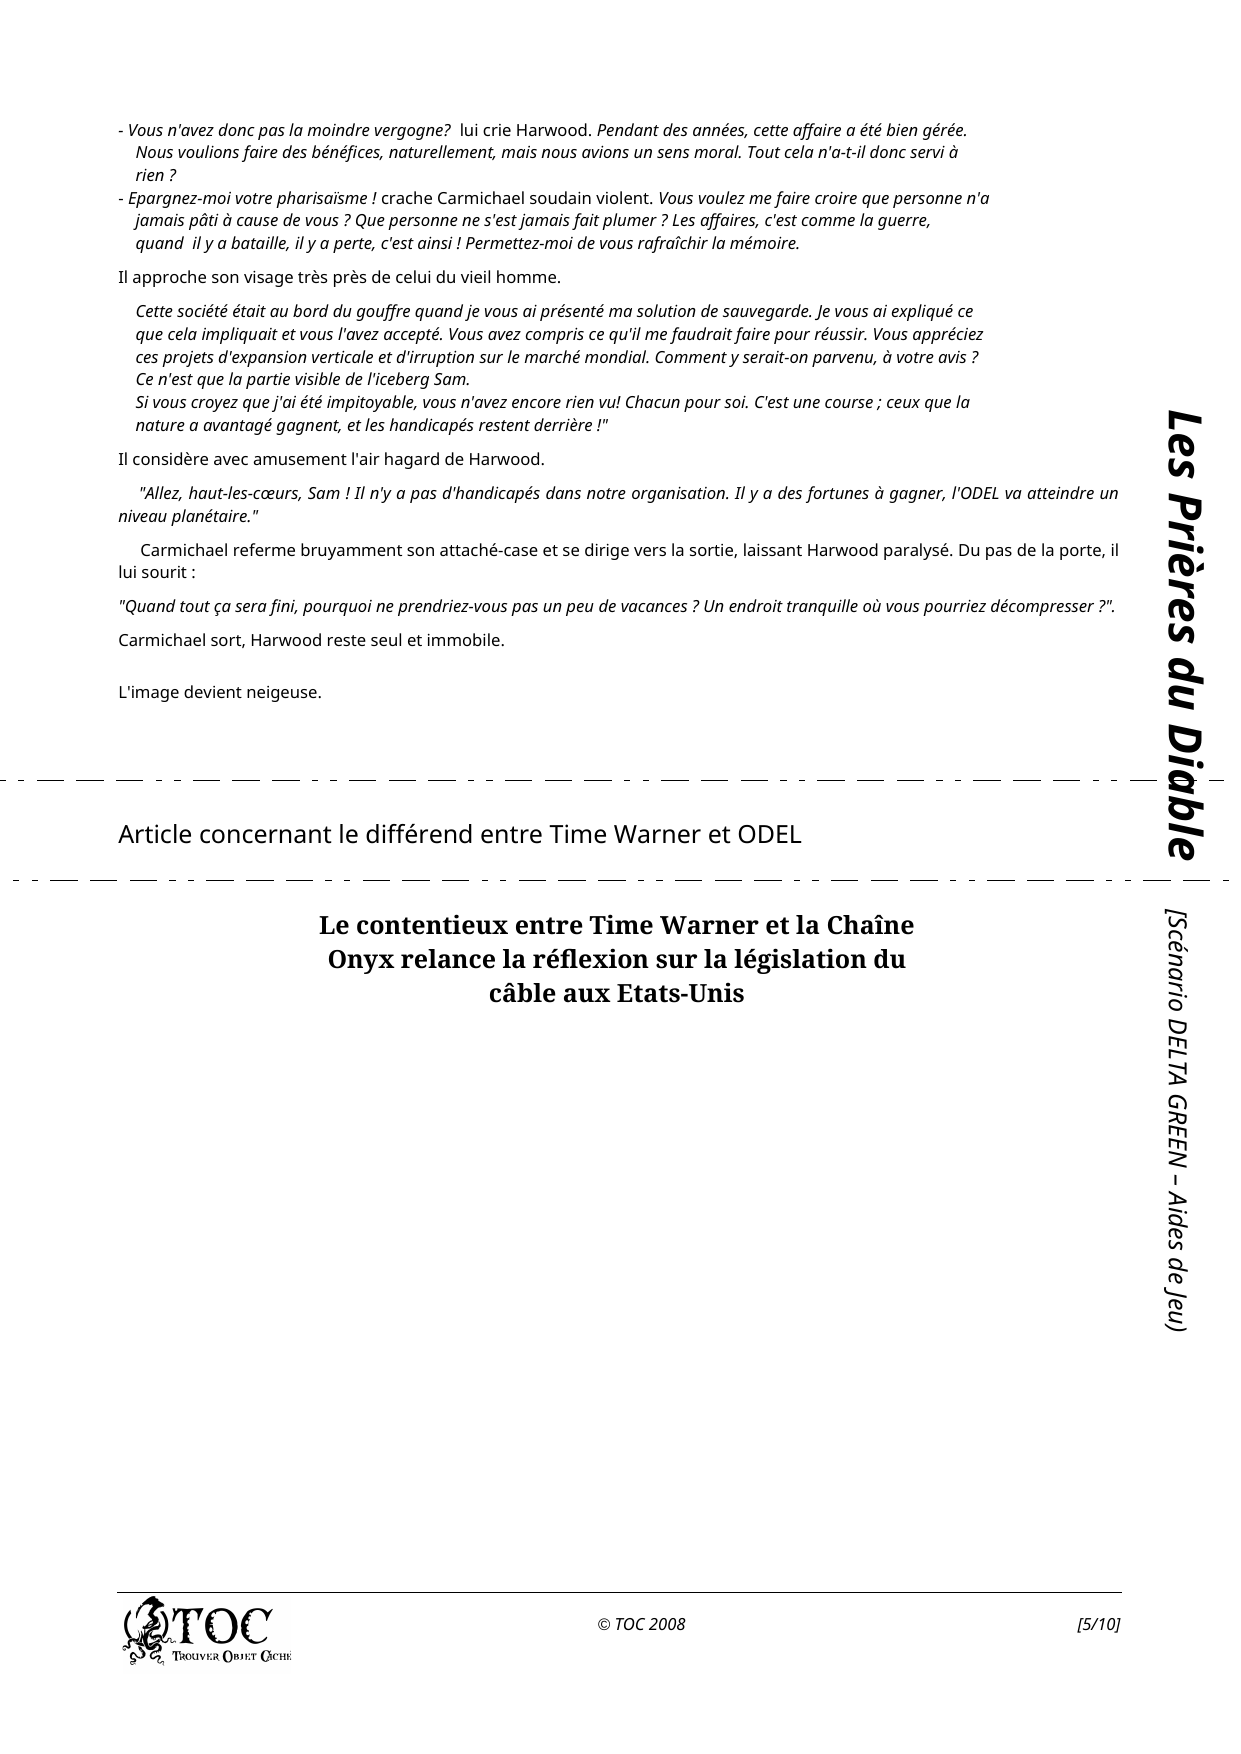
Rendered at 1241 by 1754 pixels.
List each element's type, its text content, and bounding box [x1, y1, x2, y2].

text Nous voulions faire des bénéfices, naturellement, mais nous avions un sens moral. Tout cela n'a-t-il donc servi à [118, 141, 1122, 163]
text Carmichael sort, Harwood reste seul et immobile. [118, 629, 1122, 652]
text jamais pâti à cause de vous ? Que personne ne s'est jamais fait plumer ? Les affaires, c'est comme la guerre, [118, 209, 1122, 232]
text que cela impliquait et vous l'avez accepté. Vous avez compris ce qu'il me faudrait faire pour réussir. Vous appréciez [118, 322, 1122, 345]
text câble aux Etats-Unis [118, 976, 1122, 1009]
text rien ? [118, 163, 1122, 186]
text "Allez, haut-les-cœurs, Sam ! Il n'y a pas d'handicapés dans notre organisation. Il y a des fortunes à gagner, l'ODEL va atteindre un niveau planétaire." [118, 481, 1122, 527]
text Il considère avec amusement l'air hagard de Harwood. [118, 447, 1122, 470]
text "Quand tout ça sera fini, pourquoi ne prendriez-vous pas un peu de vacances ? Un endroit tranquille où vous pourriez décompresser ?". [118, 595, 1122, 618]
picture [122, 1596, 292, 1674]
text Article concernant le différend entre Time Warner et ODEL [118, 816, 1122, 851]
text nature a avantagé gagnent, et les handicapés restent derrière !" [118, 413, 1122, 436]
text Il approche son visage très près de celui du vieil homme. [118, 266, 1122, 288]
text - Epargnez-moi votre pharisaïsme ! crache Carmichael soudain violent. Vous voulez me faire croire que personne n'a [118, 186, 1122, 209]
text ces projets d'expansion verticale et d'irruption sur le marché mondial. Comment y serait-on parvenu, à votre avis ? [118, 345, 1122, 368]
text Onyx relance la réflexion sur la législation du [118, 941, 1122, 976]
text Si vous croyez que j'ai été impitoyable, vous n'avez encore rien vu! Chacun pour soi. C'est une course ; ceux que la [118, 391, 1122, 413]
text Carmichael referme bruyamment son attaché-case et se dirige vers la sortie, laissant Harwood paralysé. Du pas de la porte, il lui sourit : [118, 538, 1122, 584]
text Cette société était au bord du gouffre quand je vous ai présenté ma solution de sauvegarde. Je vous ai expliqué ce [118, 300, 1122, 322]
text Le contentieux entre Time Warner et la Chaîne [118, 907, 1122, 941]
text L'image devient neigeuse. [118, 680, 1122, 703]
text - Vous n'avez donc pas la moindre vergogne? lui crie Harwood. Pendant des années, cette affaire a été bien gérée. [118, 118, 1122, 141]
text Ce n'est que la partie visible de l'iceberg Sam. [118, 368, 1122, 391]
text quand il y a bataille, il y a perte, c'est ainsi ! Permettez-moi de vous rafraîchir la mémoire. [118, 232, 1122, 254]
